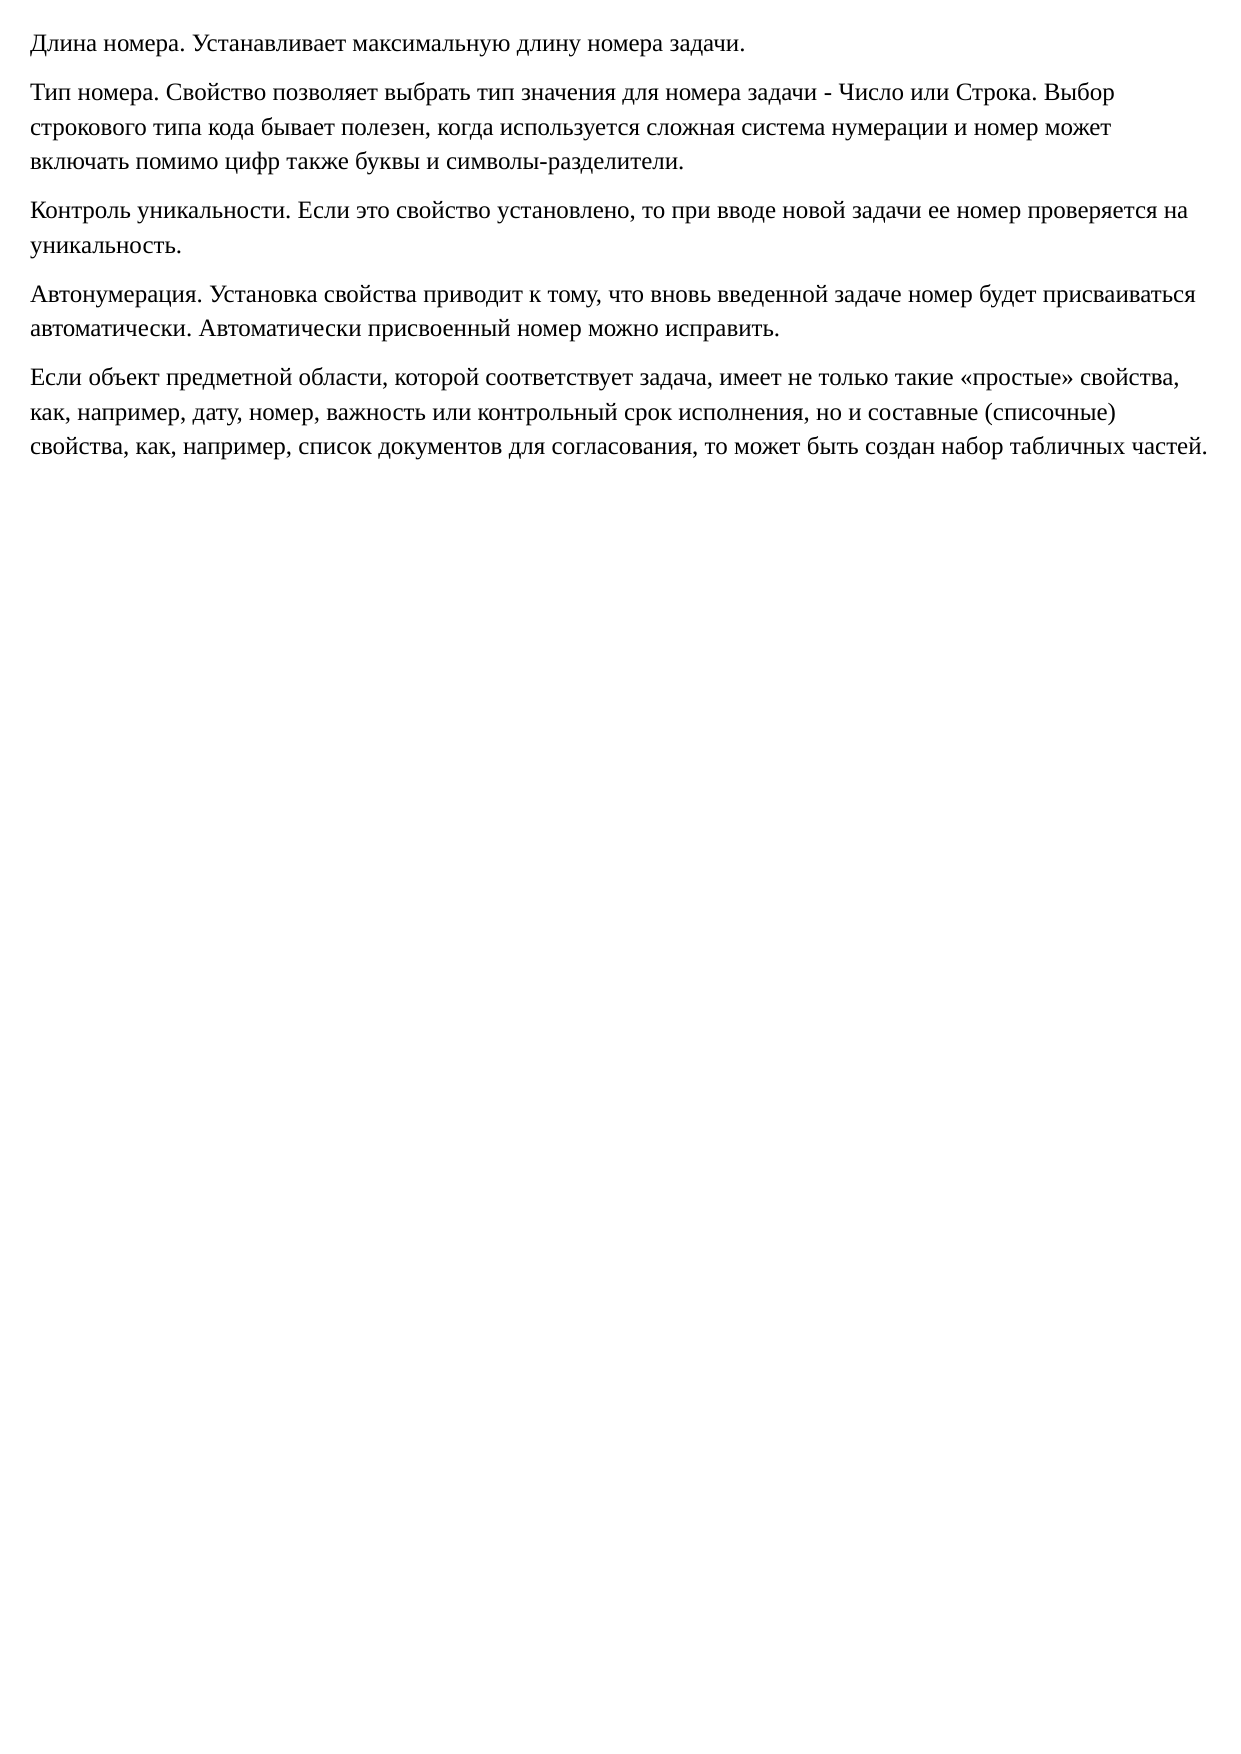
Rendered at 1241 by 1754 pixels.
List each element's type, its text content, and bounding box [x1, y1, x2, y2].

text Контроль уникальности. Если это свойство установлено, то при вводе новой задачи ее номер проверяется на уникальность. [30, 195, 1211, 258]
text Автонумерация. Установка свойства приводит к тому, что вновь введенной задаче номер будет присваиваться автоматически. Автоматически присвоенный номер можно исправить. [30, 279, 1211, 342]
text Если объект предметной области, которой соответствует задача, имеет не только такие «простые» свойства, как, например, дату, номер, важность или контрольный срок исполнения, но и составные (списочные) свойства, как, например, список документов для согласования, то может быть создан набор табличных частей. [30, 362, 1211, 460]
text Тип номера. Свойство позволяет выбрать тип значения для номера задачи ‑ Число или Строка. Выбор строкового типа кода бывает полезен, когда используется сложная система нумерации и номер может включать помимо цифр также буквы и символы-разделители. [30, 77, 1211, 175]
text Длина номера. Устанавливает максимальную длину номера задачи. [30, 28, 1211, 57]
